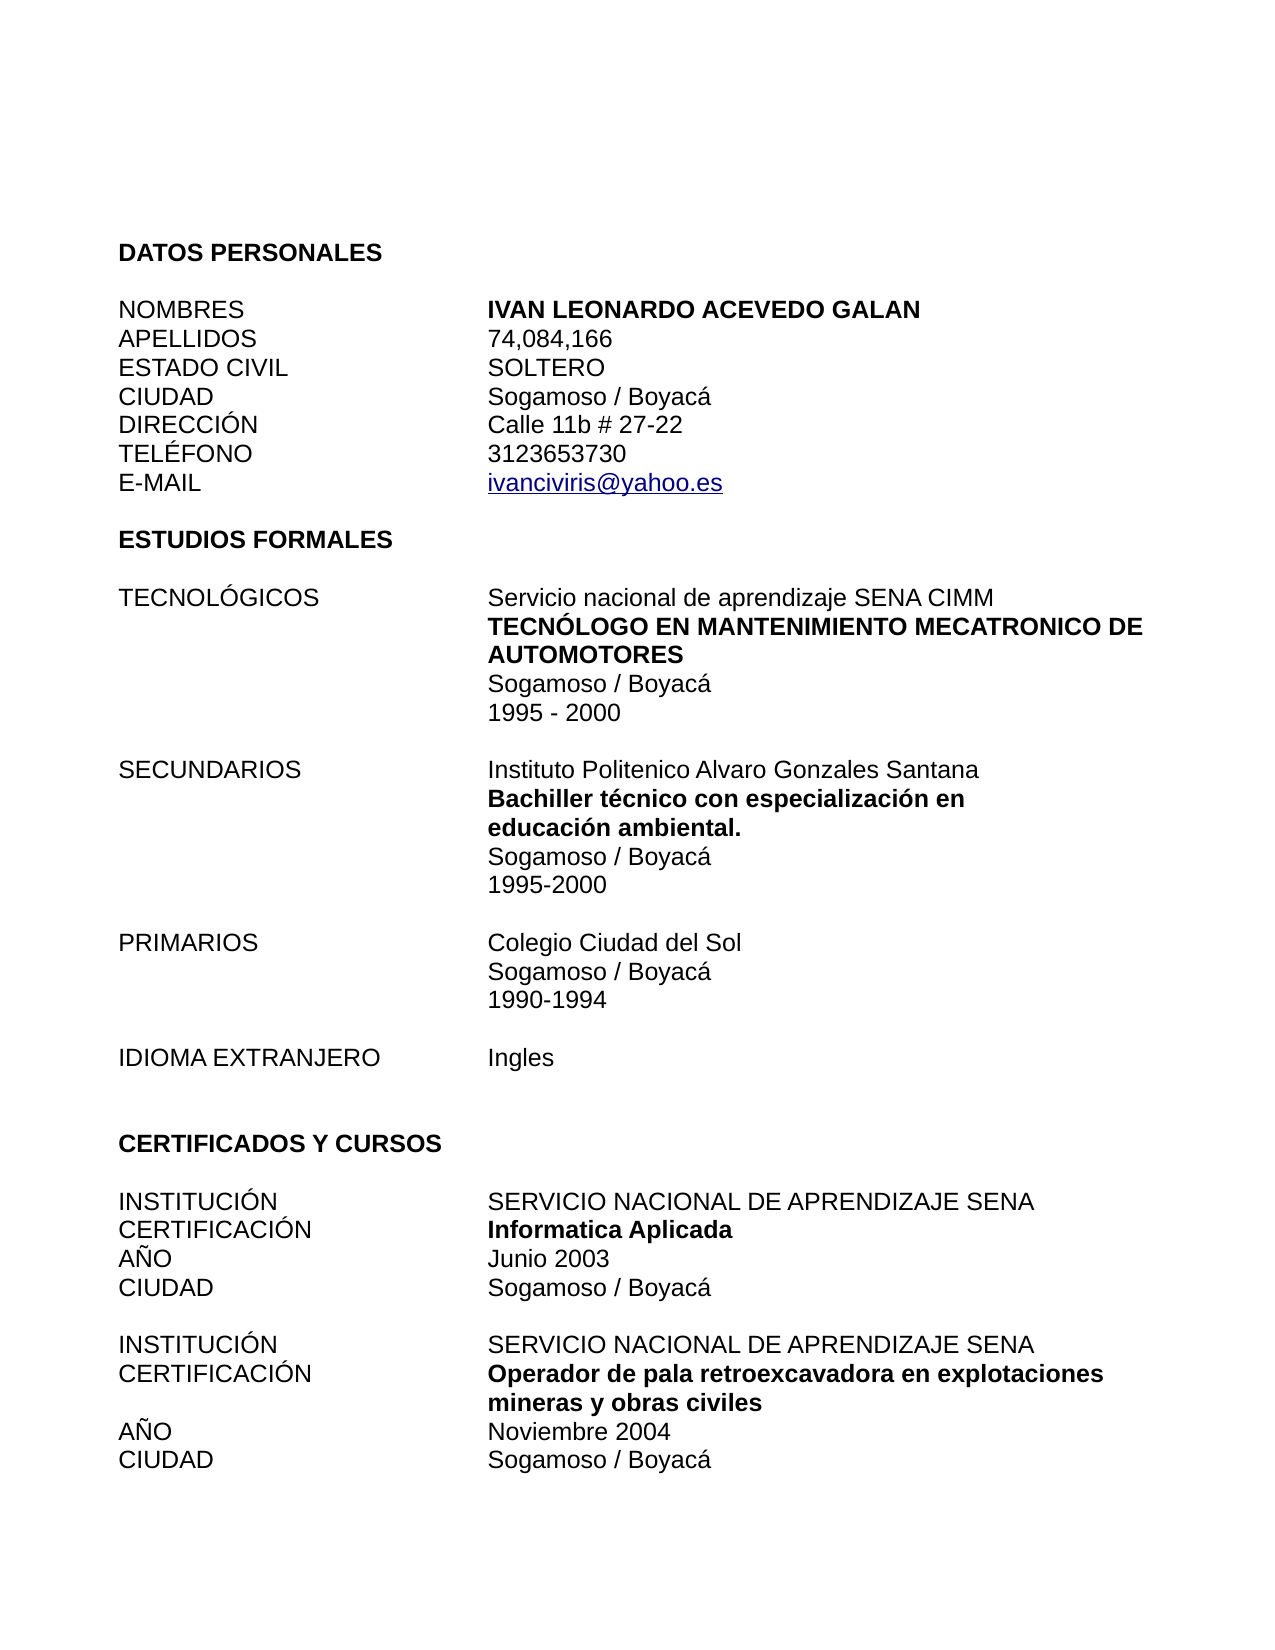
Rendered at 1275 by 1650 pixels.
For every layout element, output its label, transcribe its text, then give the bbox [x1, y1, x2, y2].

text Sogamoso / Boyacá [118, 957, 1157, 985]
text CIUDAD Sogamoso / Boyacá [118, 382, 1157, 410]
text NOMBRES IVAN LEONARDO ACEVEDO GALAN [118, 295, 1157, 324]
text AÑO Junio 2003 [118, 1244, 1157, 1273]
text Bachiller técnico con especialización en [118, 784, 1157, 813]
text 1990-1994 [118, 985, 1157, 1014]
text 1995 - 2000 [118, 698, 1157, 727]
text Sogamoso / Boyacá [118, 842, 1157, 870]
text Sogamoso / Boyacá [118, 669, 1157, 698]
text PRIMARIOS Colegio Ciudad del Sol [118, 928, 1157, 957]
text 1995-2000 [118, 870, 1157, 899]
text SECUNDARIOS Instituto Politenico Alvaro Gonzales Santana [118, 755, 1157, 784]
text APELLIDOS 74,084,166 [118, 324, 1157, 353]
text DATOS PERSONALES [118, 238, 1157, 267]
text AÑO Noviembre 2004 [118, 1417, 1157, 1445]
text ESTADO CIVIL SOLTERO [118, 353, 1157, 382]
text mineras y obras civiles [118, 1388, 1157, 1417]
text IDIOMA EXTRANJERO Ingles [118, 1043, 1157, 1072]
table_cell [118, 118, 1157, 209]
text AUTOMOTORES [118, 640, 1157, 669]
text CIUDAD Sogamoso / Boyacá [118, 1273, 1157, 1302]
text E-MAIL ivanciviris@yahoo.es [118, 468, 1157, 497]
text TECNOLÓGICOS Servicio nacional de aprendizaje SENA CIMM [118, 583, 1157, 612]
text ESTUDIOS FORMALES [118, 525, 1157, 554]
text CERTIFICACIÓN Informatica Aplicada [118, 1215, 1157, 1244]
text CERTIFICACIÓN Operador de pala retroexcavadora en explotaciones [118, 1359, 1157, 1388]
text CIUDAD Sogamoso / Boyacá [118, 1445, 1157, 1474]
text educación ambiental. [118, 813, 1157, 842]
text TELÉFONO 3123653730 [118, 439, 1157, 468]
text TECNÓLOGO EN MANTENIMIENTO MECATRONICO DE [118, 612, 1157, 640]
text INSTITUCIÓN SERVICIO NACIONAL DE APRENDIZAJE SENA [118, 1187, 1157, 1215]
text DIRECCIÓN Calle 11b # 27-22 [118, 410, 1157, 439]
text INSTITUCIÓN SERVICIO NACIONAL DE APRENDIZAJE SENA [118, 1330, 1157, 1359]
text CERTIFICADOS Y CURSOS [118, 1129, 1157, 1158]
